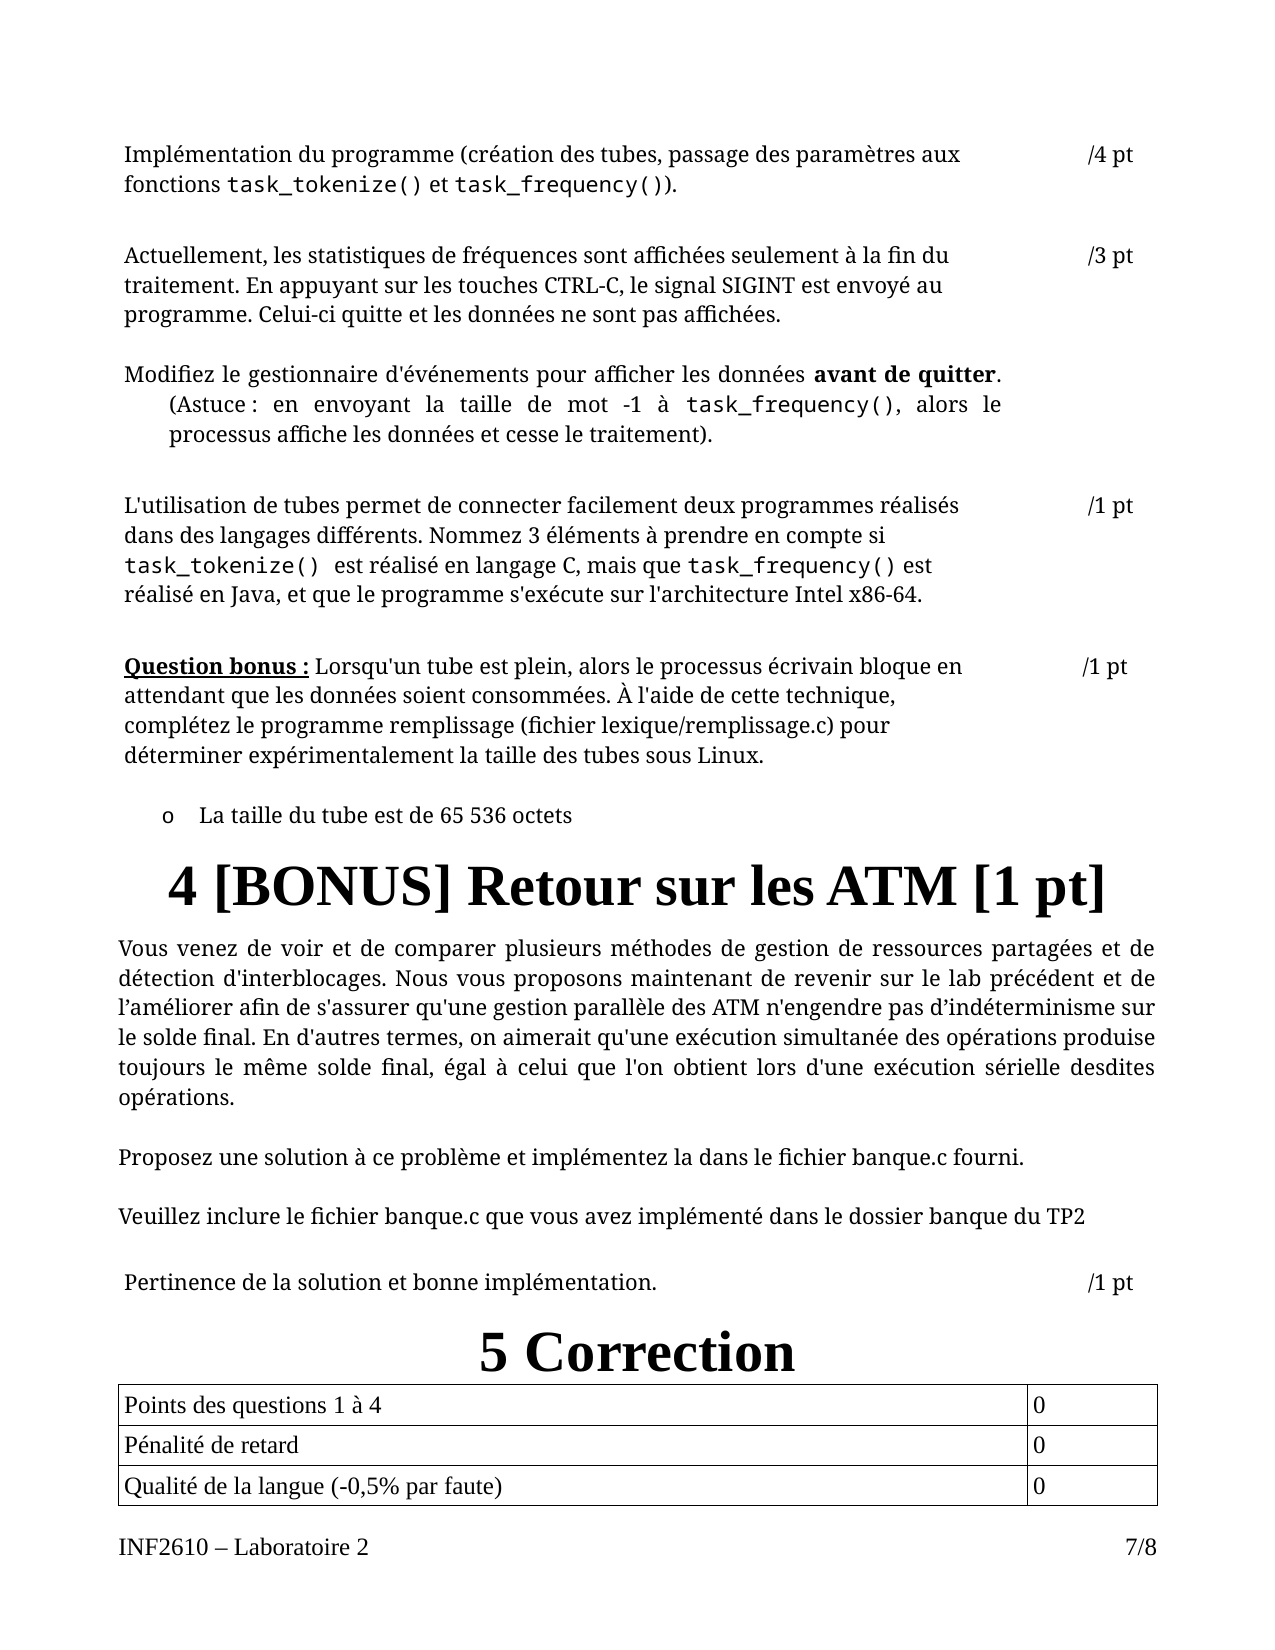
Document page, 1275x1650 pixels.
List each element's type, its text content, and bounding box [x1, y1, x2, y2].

table_header Points des questions 1 à 4 [119, 1385, 1027, 1425]
subtitle Correction [118, 1317, 1157, 1384]
table_header [1007, 1246, 1076, 1317]
table_header Pertinence de la solution et bonne implémentation. [118, 1246, 1007, 1317]
table_header /1 pt [1076, 1246, 1187, 1317]
table_cell 0 [1028, 1426, 1157, 1465]
table_cell Pénalité de retard [119, 1426, 1027, 1465]
table_cell [1008, 469, 1077, 630]
table_header [1008, 118, 1077, 219]
text Vous venez de voir et de comparer plusieurs méthodes de gestion de ressources partagées et de détection d'interblocages. Nous vous proposons maintenant de revenir sur le lab précédent et de l’améliorer afin de s'assurer qu'une gestion parallèle des ATM n'engendre pas d’indéterminisme sur le solde final. En d'autres termes, on aimerait qu'une exécution simultanée des opérations produise toujours le même solde final, égal à celui que l'on obtient lors d'une exécution sérielle desdites opérations. [118, 933, 1157, 1111]
table_cell Actuellement, les statistiques de fréquences sont affichées seulement à la fin du traitement. En appuyant sur les touches CTRL-C, le signal SIGINT est envoyé au programme. Celui-ci quitte et les données ne sont pas affichées. Modifiez le gestionnaire d'événements pour afficher les données avant de quitter. (Astuce : en envoyant la taille de mot -1 à task_frequency(), alors le processus affiche les données et cesse le traitement). [118, 219, 1007, 469]
table_cell /1 pt [1077, 630, 1157, 851]
table_cell /1 pt [1077, 469, 1157, 630]
table_cell /3 pt [1077, 219, 1157, 469]
table_cell 0 [1028, 1466, 1157, 1505]
table_cell Qualité de la langue (-0,5% par faute) [119, 1466, 1027, 1505]
text Proposez une solution à ce problème et implémentez la dans le fichier banque.c fourni. [118, 1141, 1157, 1171]
table_header Implémentation du programme (création des tubes, passage des paramètres aux fonctions task_tokenize() et task_frequency()). [118, 118, 1007, 219]
table_cell [1008, 630, 1077, 851]
text Veuillez inclure le fichier banque.c que vous avez implémenté dans le dossier banque du TP2 [118, 1201, 1157, 1231]
table_header 0 [1028, 1385, 1157, 1425]
table_cell Question bonus : Lorsqu'un tube est plein, alors le processus écrivain bloque en attendant que les données soient consommées. À l'aide de cette technique, complétez le programme remplissage (fichier lexique/remplissage.c) pour déterminer expérimentalement la taille des tubes sous Linux. La taille du tube est de 65 536 octets [118, 630, 1007, 851]
table_cell L'utilisation de tubes permet de connecter facilement deux programmes réalisés dans des langages différents. Nommez 3 éléments à prendre en compte si task_tokenize() est réalisé en langage C, mais que task_frequency() est réalisé en Java, et que le programme s'exécute sur l'architecture Intel x86-64. [118, 469, 1007, 630]
table_cell [1008, 219, 1077, 469]
table_header /4 pt [1077, 118, 1157, 219]
subtitle [BONUS] Retour sur les ATM [1 pt] [118, 851, 1157, 918]
